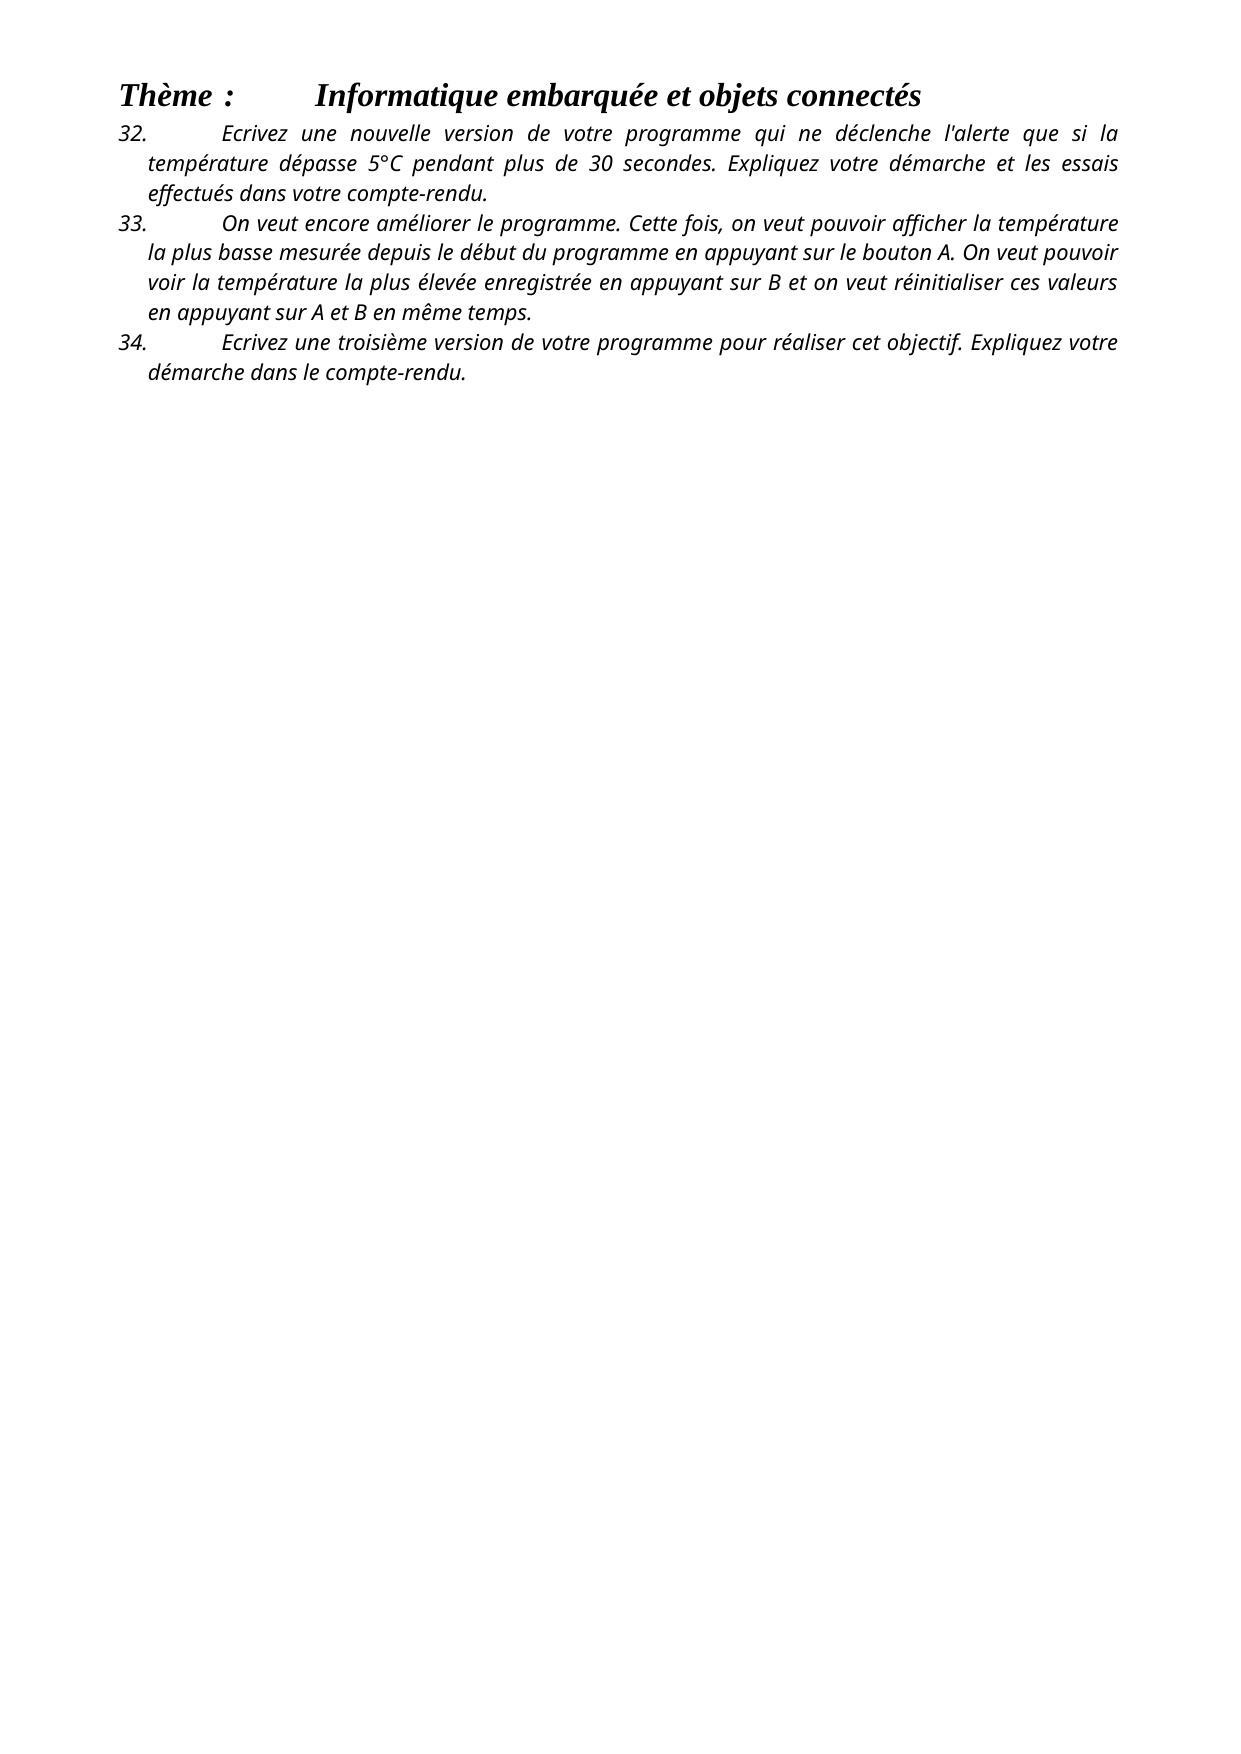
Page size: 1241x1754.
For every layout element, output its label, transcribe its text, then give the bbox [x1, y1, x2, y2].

subtitle Ecrivez une nouvelle version de votre programme qui ne déclenche l'alerte que si la température dépasse 5°C pendant plus de 30 secondes. Expliquez votre démarche et les essais effectués dans votre compte-rendu. [118, 118, 1122, 207]
subtitle On veut encore améliorer le programme. Cette fois, on veut pouvoir afficher la température la plus basse mesurée depuis le début du programme en appuyant sur le bouton A. On veut pouvoir voir la température la plus élevée enregistrée en appuyant sur B et on veut réinitialiser ces valeurs en appuyant sur A et B en même temps. [118, 207, 1122, 327]
subtitle Ecrivez une troisième version de votre programme pour réaliser cet objectif. Expliquez votre démarche dans le compte-rendu. [118, 327, 1122, 386]
